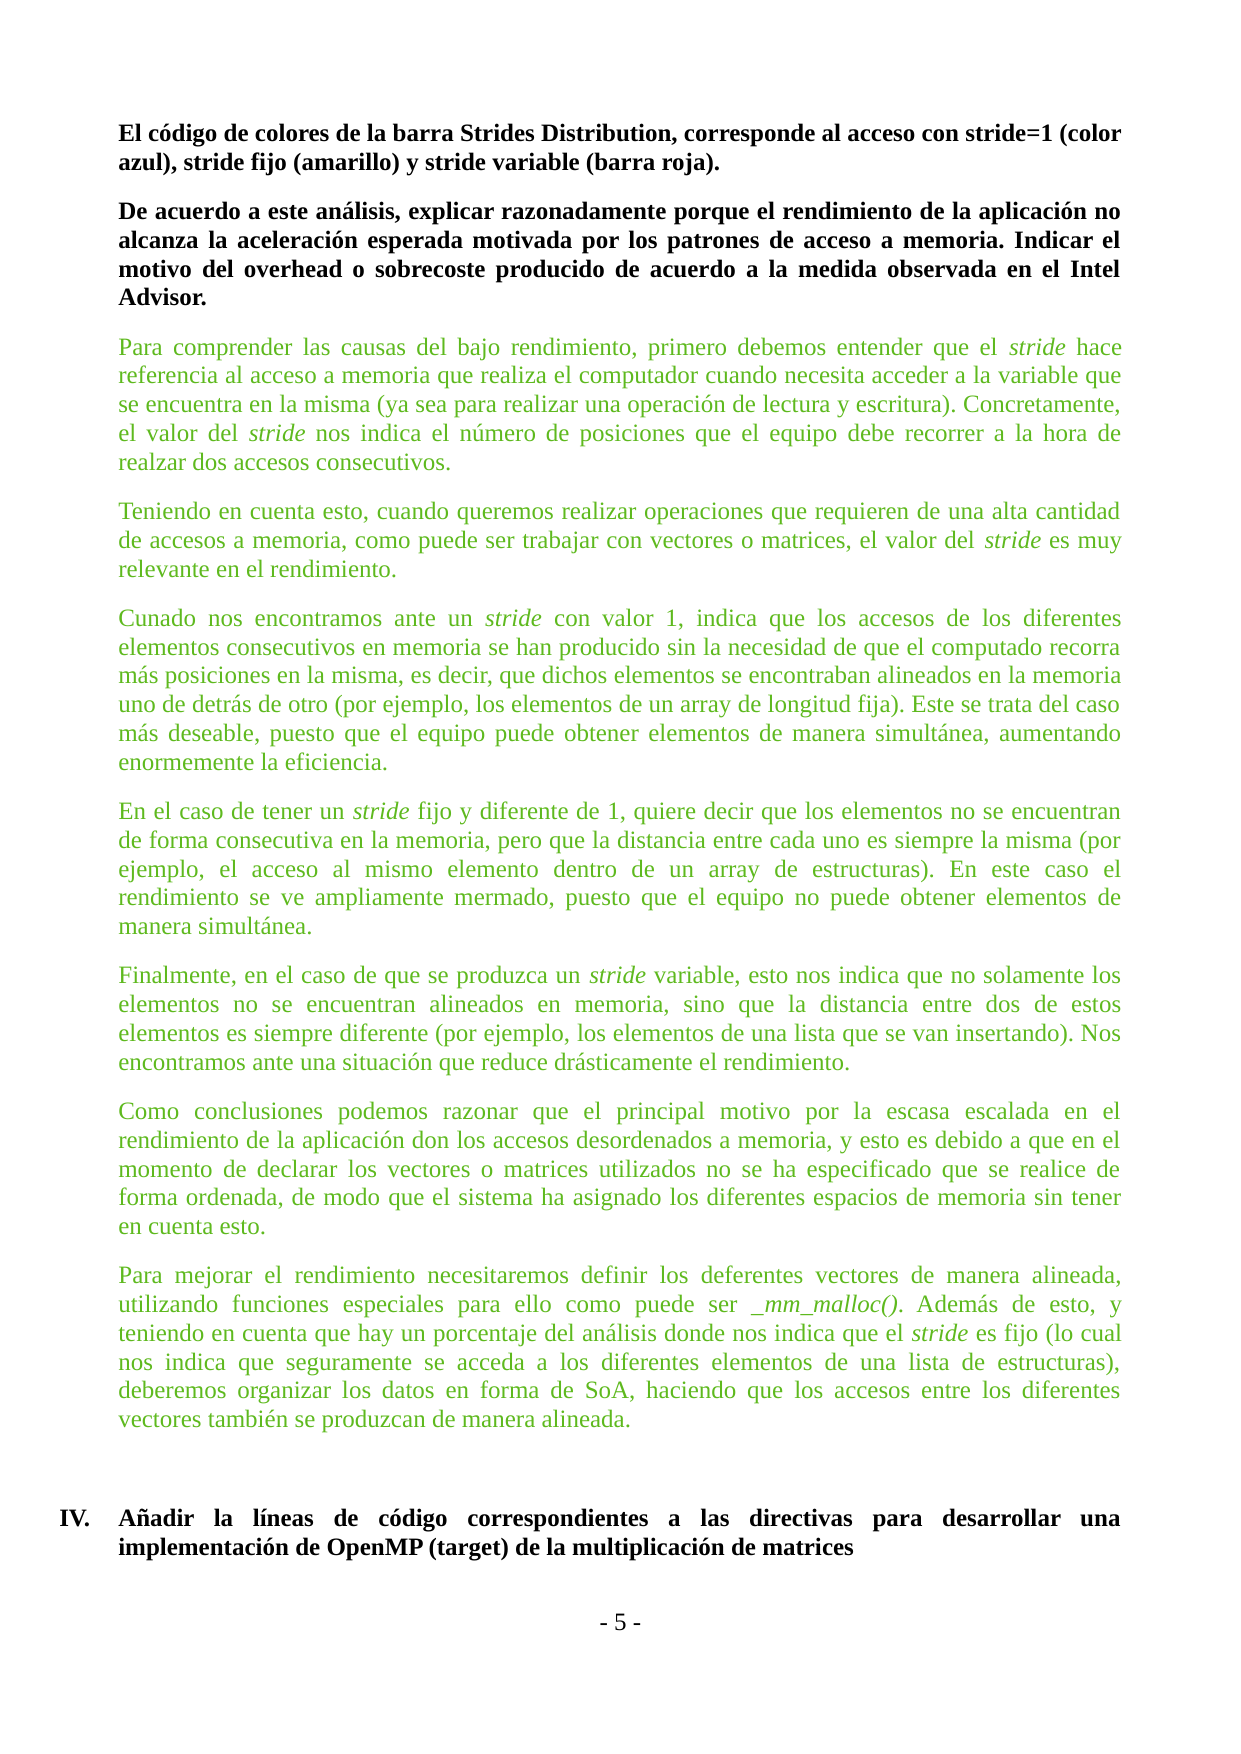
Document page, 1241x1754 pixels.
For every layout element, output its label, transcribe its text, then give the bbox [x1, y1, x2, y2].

text En el caso de tener un stride fijo y diferente de 1, quiere decir que los elementos no se encuentran de forma consecutiva en la memoria, pero que la distancia entre cada uno es siempre la misma (por ejemplo, el acceso al mismo elemento dentro de un array de estructuras). En este caso el rendimiento se ve ampliamente mermado, puesto que el equipo no puede obtener elementos de manera simultánea. [118, 796, 1122, 940]
text Para comprender las causas del bajo rendimiento, primero debemos entender que el stride hace referencia al acceso a memoria que realiza el computador cuando necesita acceder a la variable que se encuentra en la misma (ya sea para realizar una operación de lectura y escritura). Concretamente, el valor del stride nos indica el número de posiciones que el equipo debe recorrer a la hora de realzar dos accesos consecutivos. [118, 332, 1122, 476]
text Teniendo en cuenta esto, cuando queremos realizar operaciones que requieren de una alta cantidad de accesos a memoria, como puede ser trabajar con vectores o matrices, el valor del stride es muy relevante en el rendimiento. [118, 496, 1122, 582]
text Como conclusiones podemos razonar que el principal motivo por la escasa escalada en el rendimiento de la aplicación don los accesos desordenados a memoria, y esto es debido a que en el momento de declarar los vectores o matrices utilizados no se ha especificado que se realice de forma ordenada, de modo que el sistema ha asignado los diferentes espacios de memoria sin tener en cuenta esto. [118, 1096, 1122, 1240]
text Finalmente, en el caso de que se produzca un stride variable, esto nos indica que no solamente los elementos no se encuentran alineados en memoria, sino que la distancia entre dos de estos elementos es siempre diferente (por ejemplo, los elementos de una lista que se van insertando). Nos encontramos ante una situación que reduce drásticamente el rendimiento. [118, 961, 1122, 1076]
text Cunado nos encontramos ante un stride con valor 1, indica que los accesos de los diferentes elementos consecutivos en memoria se han producido sin la necesidad de que el computado recorra más posiciones en la misma, es decir, que dichos elementos se encontraban alineados en la memoria uno de detrás de otro (por ejemplo, los elementos de un array de longitud fija). Este se trata del caso más deseable, puesto que el equipo puede obtener elementos de manera simultánea, aumentando enormemente la eficiencia. [118, 603, 1122, 776]
text IV. Añadir la líneas de código correspondientes a las directivas para desarrollar una implementación de OpenMP (target) de la multiplicación de matrices [59, 1503, 1122, 1561]
text El código de colores de la barra Strides Distribution, corresponde al acceso con stride=1 (color azul), stride fijo (amarillo) y stride variable (barra roja). [118, 118, 1122, 176]
text Para mejorar el rendimiento necesitaremos definir los deferentes vectores de manera alineada, utilizando funciones especiales para ello como puede ser _mm_malloc(). Además de esto, y teniendo en cuenta que hay un porcentaje del análisis donde nos indica que el stride es fijo (lo cual nos indica que seguramente se acceda a los diferentes elementos de una lista de estructuras), deberemos organizar los datos en forma de SoA, haciendo que los accesos entre los diferentes vectores también se produzcan de manera alineada. [118, 1261, 1122, 1433]
text De acuerdo a este análisis, explicar razonadamente porque el rendimiento de la aplicación no alcanza la aceleración esperada motivada por los patrones de acceso a memoria. Indicar el motivo del overhead o sobrecoste producido de acuerdo a la medida observada en el Intel Advisor. [118, 196, 1122, 311]
